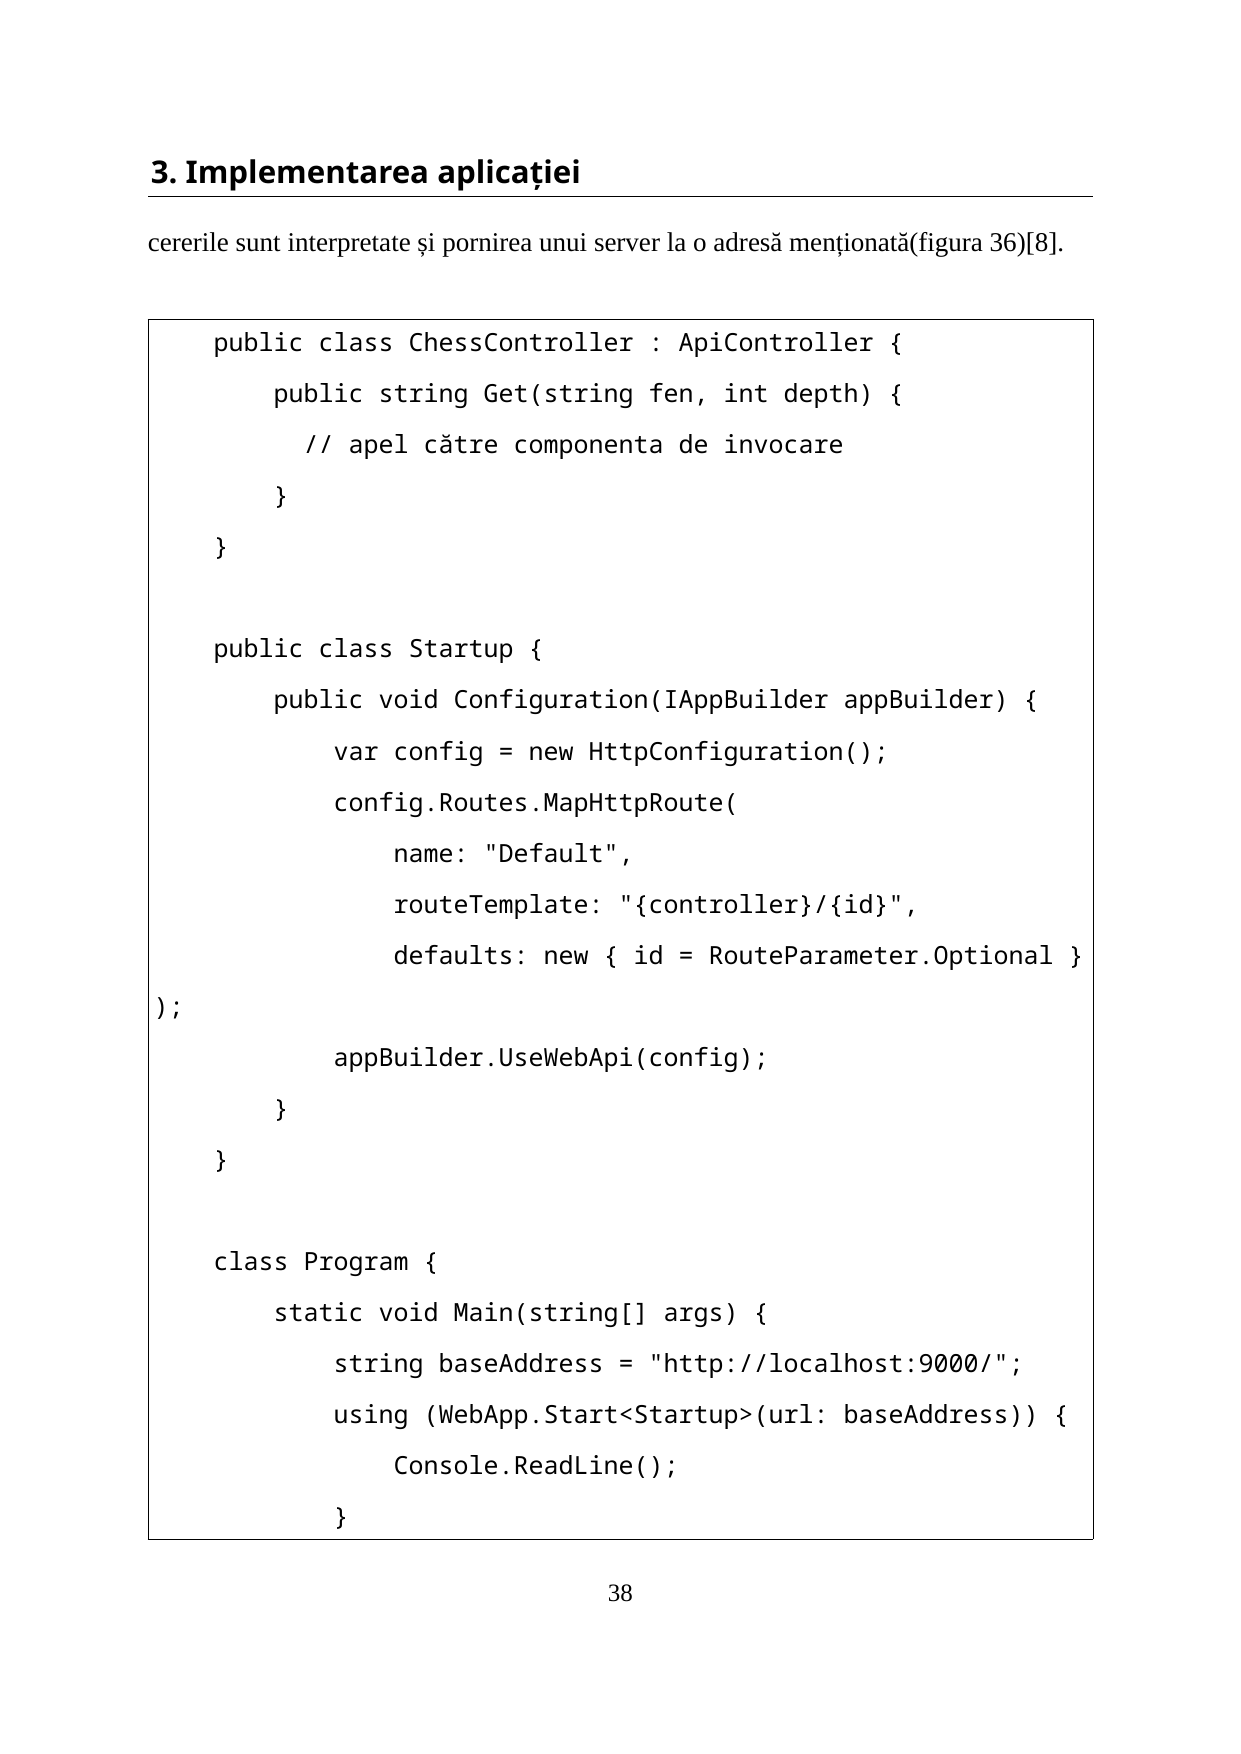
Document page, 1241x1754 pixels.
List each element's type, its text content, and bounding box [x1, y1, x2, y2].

table_header public class ChessController : ApiController { public string Get(string fen, int depth) { // apel către componenta de invocare } } public class Startup { public void Configuration(IAppBuilder appBuilder) { var config = new HttpConfiguration(); config.Routes.MapHttpRoute( name: "Default", routeTemplate: "{controller}/{id}", defaults: new { id = RouteParameter.Optional } ); appBuilder.UseWebApi(config); } } class Program { static void Main(string[] args) { string baseAddress = "http://localhost:9000/"; using (WebApp.Start<Startup>(url: baseAddress)) { Console.ReadLine(); } [149, 320, 1093, 1538]
text cererile sunt interpretate și pornirea unui server la o adresă menționată(figura 36)[8]. [148, 226, 1093, 257]
